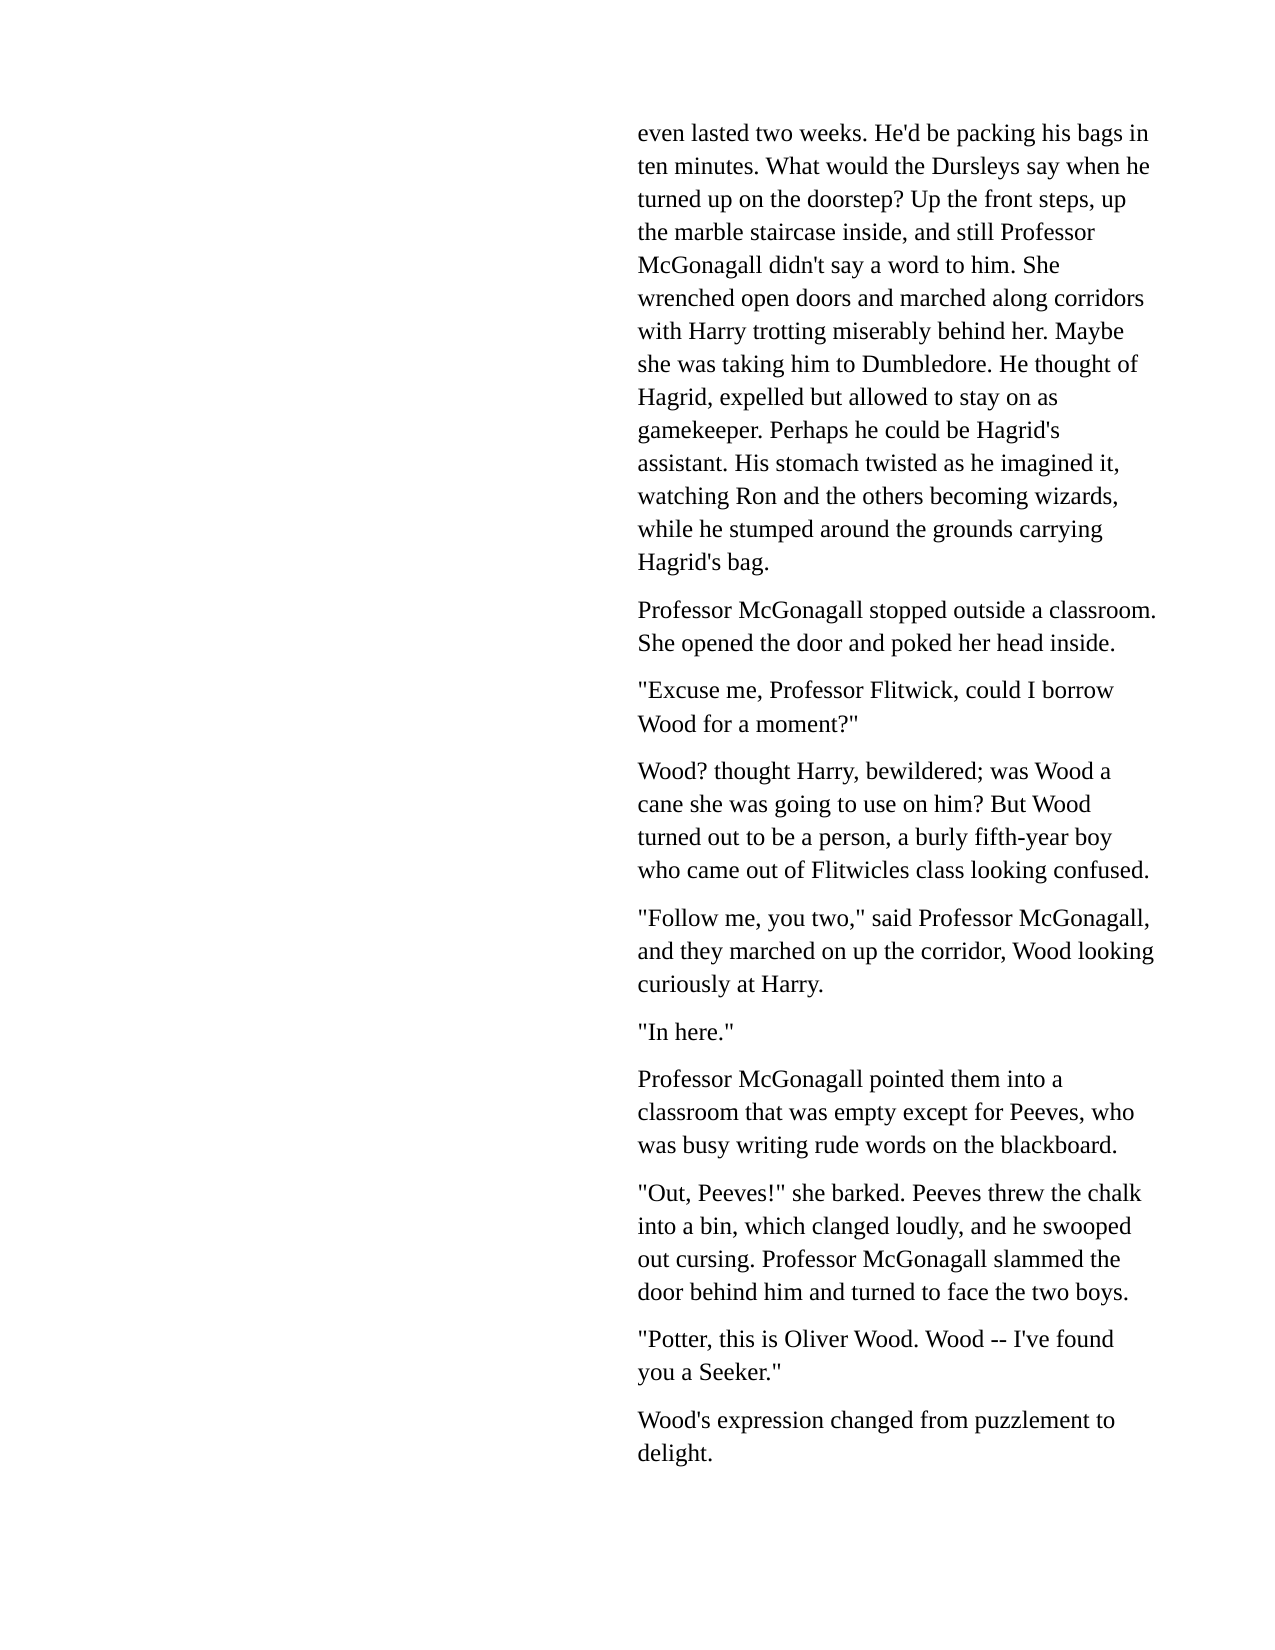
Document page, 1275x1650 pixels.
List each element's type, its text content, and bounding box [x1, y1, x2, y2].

table_cell [118, 595, 637, 676]
table_cell [118, 1017, 637, 1064]
table_cell [118, 903, 637, 1017]
table_cell "Out, Peeves!" she barked. Peeves threw the chalk into a bin, which clanged loudly, and he swooped out cursing. Professor McGonagall slammed the door behind him and turned to face the two boys. [638, 1178, 1157, 1324]
table_cell Wood? thought Harry, bewildered; was Wood a cane she was going to use on him? But Wood turned out to be a person, a burly fifth-year boy who came out of Flitwicles class looking confused. [638, 756, 1157, 903]
table_cell [118, 1405, 637, 1486]
table_cell Professor McGonagall pointed them into a classroom that was empty except for Peeves, who was busy writing rude words on the blackboard. [638, 1064, 1157, 1178]
table_cell "Excuse me, Professor Flitwick, could I borrow Wood for a moment?" [638, 676, 1157, 756]
table_cell [118, 676, 637, 756]
table_cell "Potter, this is Oliver Wood. Wood -- I've found you a Seeker." [638, 1325, 1157, 1405]
table_cell [118, 756, 637, 903]
table_cell [118, 1325, 637, 1405]
table_cell "Follow me, you two," said Professor McGonagall, and they marched on up the corridor, Wood looking curiously at Harry. [638, 903, 1157, 1017]
table_cell Wood's expression changed from puzzlement to delight. [638, 1405, 1157, 1486]
table_cell Professor McGonagall stopped outside a classroom. She opened the door and poked her head inside. [638, 595, 1157, 676]
table_cell "In here." [638, 1017, 1157, 1064]
table_cell [118, 1064, 637, 1178]
table_cell [118, 118, 637, 595]
table_cell [118, 1178, 637, 1324]
table_cell even lasted two weeks. He'd be packing his bags in ten minutes. What would the Dursleys say when he turned up on the doorstep? Up the front steps, up the marble staircase inside, and still Professor McGonagall didn't say a word to him. She wrenched open doors and marched along corridors with Harry trotting miserably behind her. Maybe she was taking him to Dumbledore. He thought of Hagrid, expelled but allowed to stay on as gamekeeper. Perhaps he could be Hagrid's assistant. His stomach twisted as he imagined it, watching Ron and the others becoming wizards, while he stumped around the grounds carrying Hagrid's bag. [638, 118, 1157, 595]
